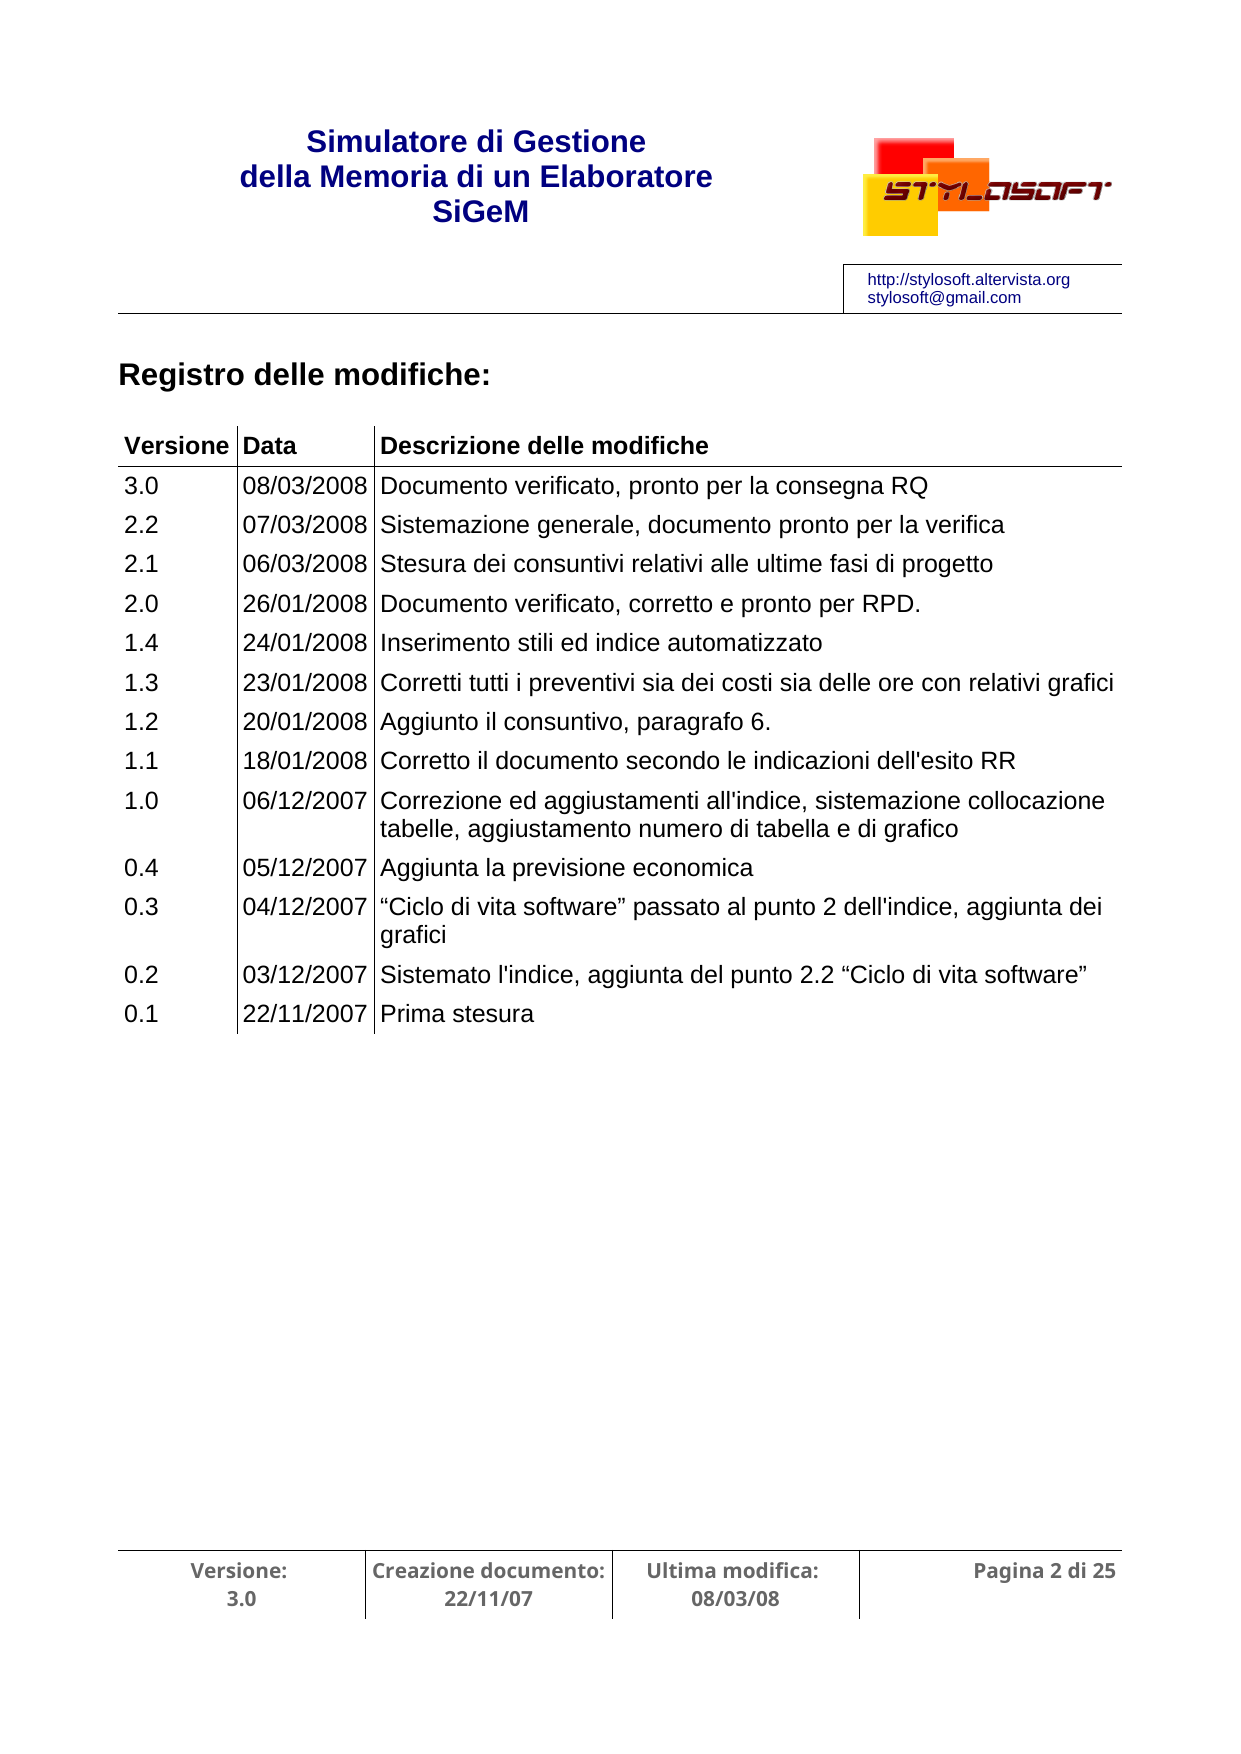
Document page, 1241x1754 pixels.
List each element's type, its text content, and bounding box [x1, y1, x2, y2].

table_cell 06/12/2007 [238, 781, 374, 848]
table_cell 2.1 [118, 545, 237, 584]
table_cell “Ciclo di vita software” passato al punto 2 dell'indice, aggiunta dei grafici [375, 888, 1122, 955]
table_cell 3.0 [118, 467, 237, 505]
table_cell 06/03/2008 [238, 545, 374, 584]
table_cell 08/03/2008 [238, 467, 374, 505]
table_cell 26/01/2008 [238, 584, 374, 623]
table_cell Aggiunta la previsione economica [375, 848, 1122, 887]
table_cell 1.2 [118, 702, 237, 741]
table_cell Prima stesura [375, 994, 1122, 1033]
table_cell Inserimento stili ed indice automatizzato [375, 623, 1122, 663]
table_cell 1.1 [118, 741, 237, 781]
table_header Data [238, 426, 374, 466]
table_cell Sistemazione generale, documento pronto per la verifica [375, 505, 1122, 544]
table_cell 03/12/2007 [238, 955, 374, 994]
table_cell Stesura dei consuntivi relativi alle ultime fasi di progetto [375, 545, 1122, 584]
table_cell Documento verificato, corretto e pronto per RPD. [375, 584, 1122, 623]
table_cell 0.2 [118, 955, 237, 994]
table_cell 07/03/2008 [238, 505, 374, 544]
table_cell Correzione ed aggiustamenti all'indice, sistemazione collocazione tabelle, aggiustamento numero di tabella e di grafico [375, 781, 1122, 848]
table_cell Corretti tutti i preventivi sia dei costi sia delle ore con relativi grafici [375, 663, 1122, 702]
table_cell 23/01/2008 [238, 663, 374, 702]
table_cell 1.3 [118, 663, 237, 702]
table_cell Corretto il documento secondo le indicazioni dell'esito RR [375, 741, 1122, 781]
table_cell Documento verificato, pronto per la consegna RQ [375, 467, 1122, 505]
table_cell 2.2 [118, 505, 237, 544]
table_cell 0.1 [118, 994, 237, 1033]
table_cell Sistemato l'indice, aggiunta del punto 2.2 “Ciclo di vita software” [375, 955, 1122, 994]
table_cell Aggiunto il consuntivo, paragrafo 6. [375, 702, 1122, 741]
table_cell 20/01/2008 [238, 702, 374, 741]
table_cell 18/01/2008 [238, 741, 374, 781]
table_header Versione [118, 426, 237, 466]
table_cell 24/01/2008 [238, 623, 374, 663]
table_cell 04/12/2007 [238, 888, 374, 955]
table_header Descrizione delle modifiche [375, 426, 1122, 466]
table_cell 1.0 [118, 781, 237, 848]
table_cell 2.0 [118, 584, 237, 623]
table_cell 22/11/2007 [238, 994, 374, 1033]
table_cell 0.4 [118, 848, 237, 887]
text Registro delle modifiche: [118, 357, 1122, 391]
table_cell 1.4 [118, 623, 237, 663]
picture [848, 123, 1117, 247]
table_cell 05/12/2007 [238, 848, 374, 887]
table_cell 0.3 [118, 888, 237, 955]
